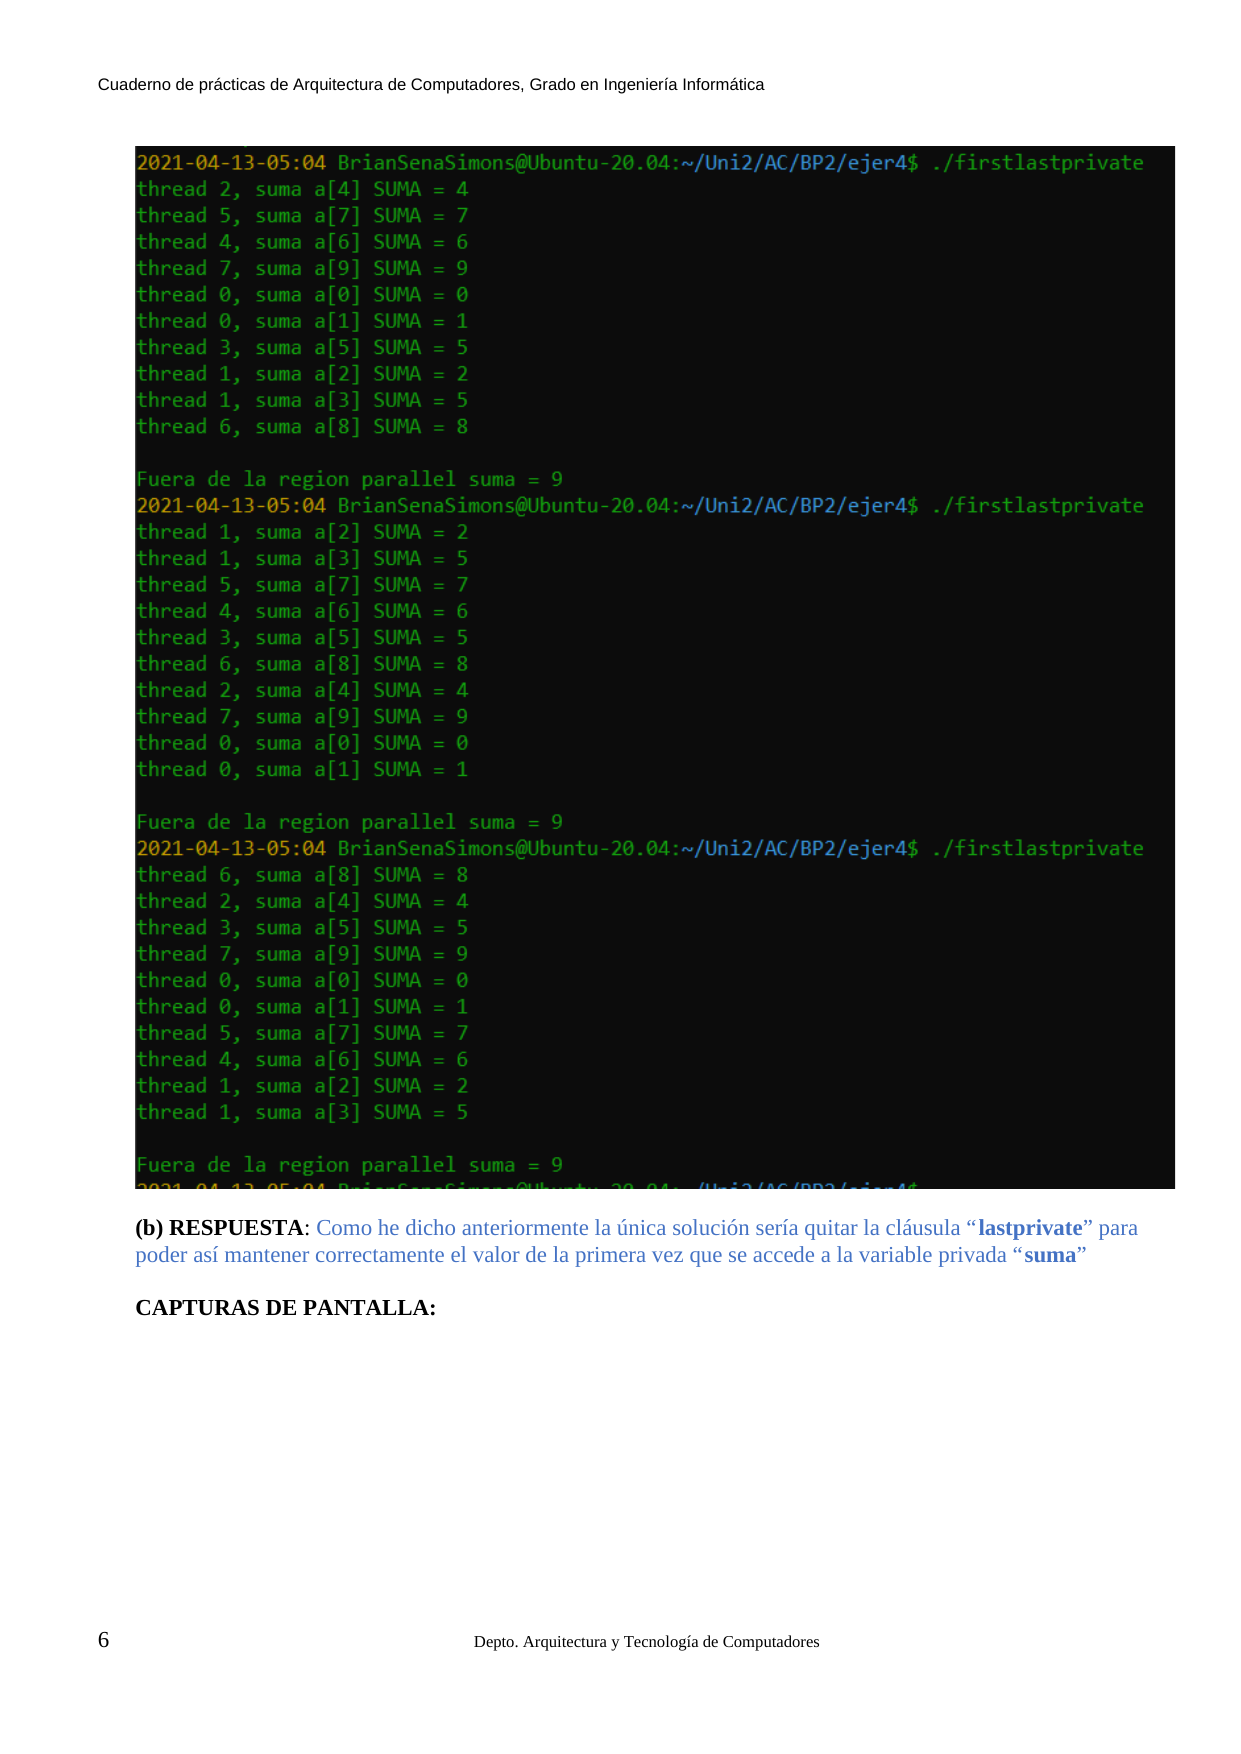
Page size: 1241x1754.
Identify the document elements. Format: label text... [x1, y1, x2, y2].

text CAPTURAS DE PANTALLA: [135, 1293, 1138, 1320]
text (b) RESPUESTA: Como he dicho anteriormente la única solución sería quitar la cláusula “lastprivate” para poder así mantener correctamente el valor de la primera vez que se accede a la variable privada “suma” [135, 1214, 1138, 1267]
